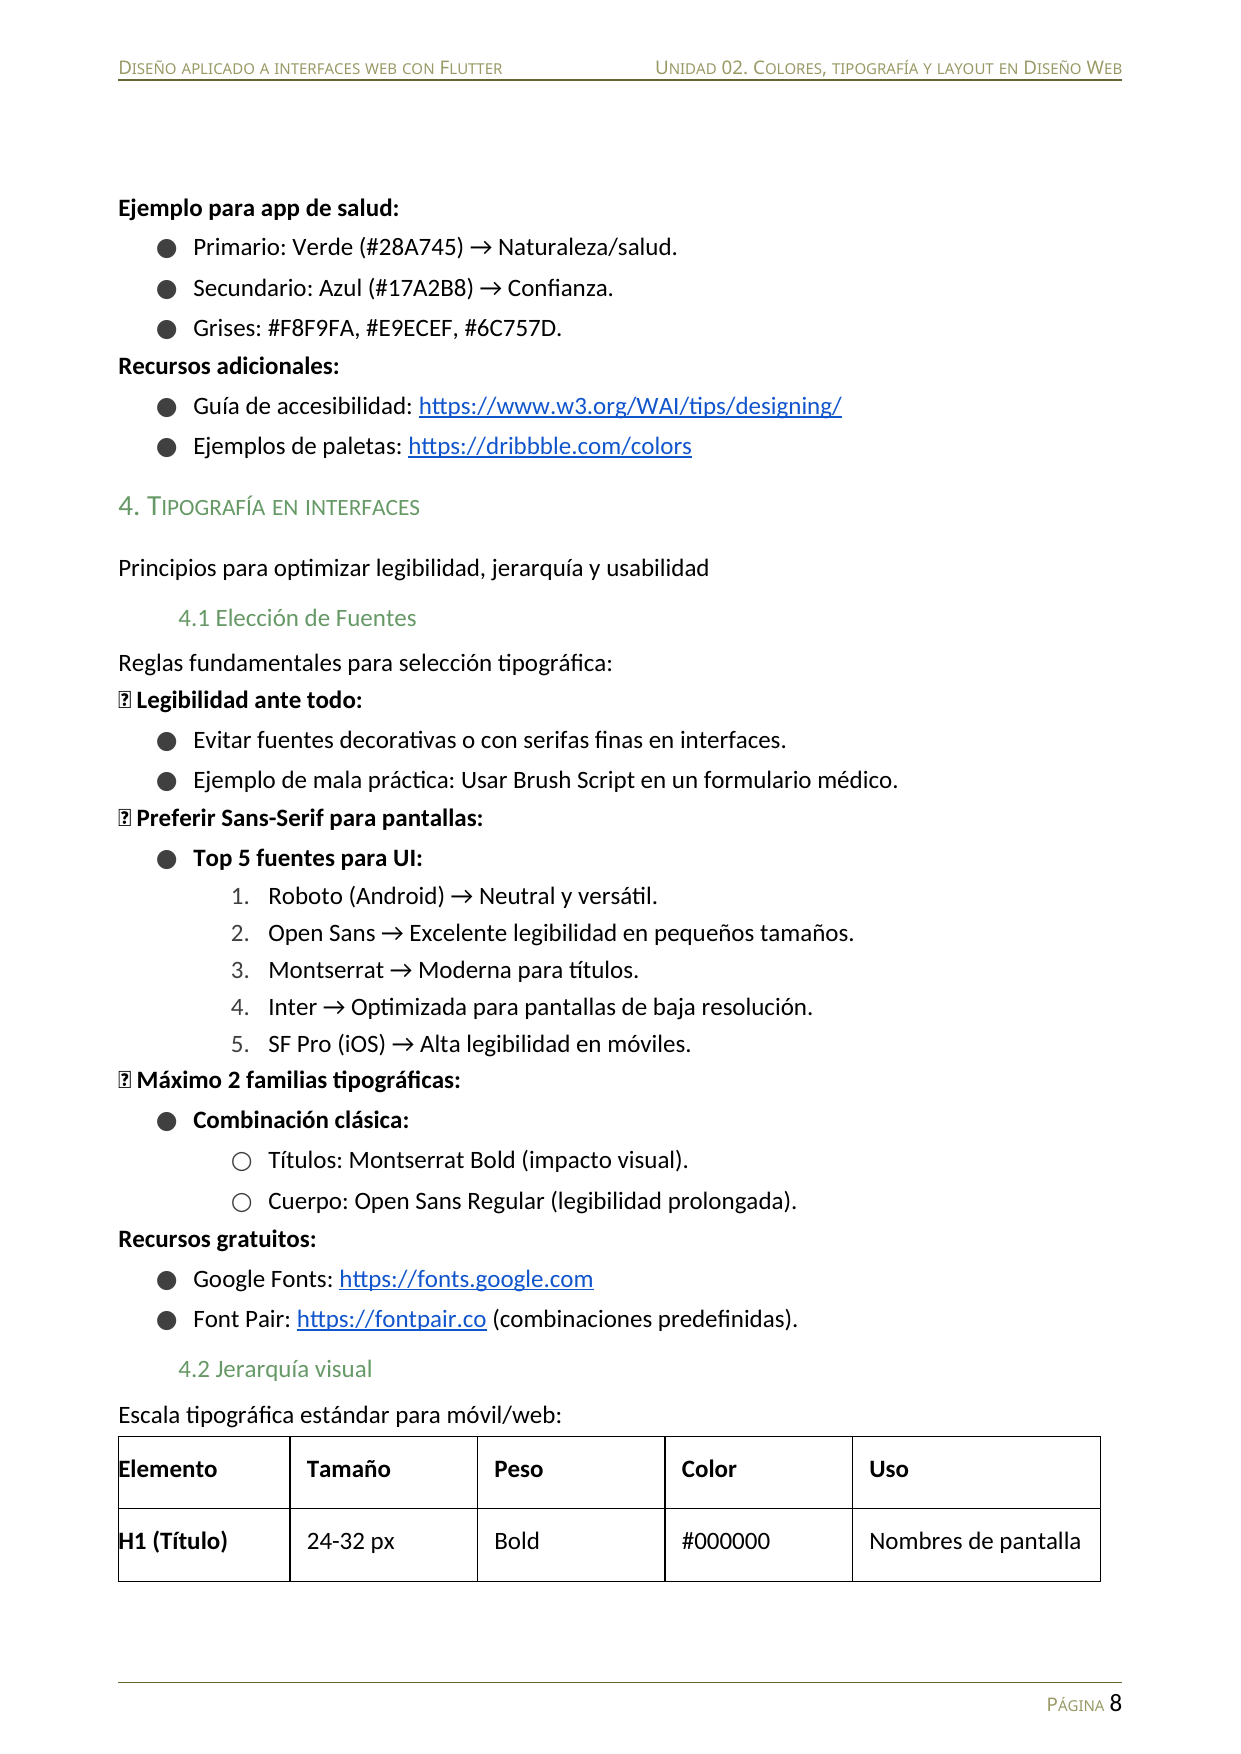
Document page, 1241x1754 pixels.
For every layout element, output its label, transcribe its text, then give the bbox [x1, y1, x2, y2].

table_header Color [666, 1437, 852, 1508]
subtitle 4.1 Elección de Fuentes [178, 602, 1122, 632]
list Open Sans → Excelente legibilidad en pequeños tamaños. [231, 917, 1122, 947]
list Guía de accesibilidad: https://www.w3.org/WAI/tips/designing/ [156, 387, 1122, 422]
list Secundario: Azul (#17A2B8) → Confianza. [156, 269, 1122, 303]
list Títulos: Montserrat Bold (impacto visual). [231, 1142, 1122, 1176]
subtitle 4.2 Jerarquía visual [178, 1354, 1122, 1384]
list Roboto (Android) → Neutral y versátil. [231, 880, 1122, 910]
table_header Tamaño [291, 1437, 477, 1508]
list Primario: Verde (#28A745) → Naturaleza/salud. [156, 229, 1122, 263]
list Cuerpo: Open Sans Regular (legibilidad prolongada). [231, 1183, 1122, 1217]
subtitle 4. Tipografía en interfaces [118, 487, 1122, 522]
list Ejemplo de mala práctica: Usar Brush Script en un formulario médico. [156, 762, 1122, 796]
list Combinación clásica: [156, 1102, 1122, 1136]
list Top 5 fuentes para UI: [156, 839, 1122, 873]
list Evitar fuentes decorativas o con serifas finas en interfaces. [156, 721, 1122, 755]
text Ejemplo para app de salud: [118, 192, 1122, 222]
table_header Uso [853, 1437, 1100, 1508]
text ✅ Máximo 2 familias tipográficas: [118, 1065, 1122, 1095]
text Recursos gratuitos: [118, 1223, 1122, 1254]
text Escala tipográfica estándar para móvil/web: [118, 1399, 1122, 1429]
list Grises: #F8F9FA, #E9ECEF, #6C757D. [156, 310, 1122, 344]
text Recursos adicionales: [118, 351, 1122, 381]
table_header Peso [478, 1437, 664, 1508]
list Inter → Optimizada para pantallas de baja resolución. [231, 991, 1122, 1021]
text ✅ Legibilidad ante todo: [118, 684, 1122, 715]
table_cell Nombres de pantalla [853, 1509, 1100, 1581]
text Principios para optimizar legibilidad, jerarquía y usabilidad [118, 553, 1122, 583]
list Montserrat → Moderna para títulos. [231, 954, 1122, 984]
list Google Fonts: https://fonts.google.com [156, 1260, 1122, 1294]
table_cell #000000 [666, 1509, 852, 1581]
list Ejemplos de paletas: https://dribbble.com/colors [156, 428, 1122, 462]
text ✅ Preferir Sans-Serif para pantallas: [118, 802, 1122, 833]
table_cell H1 (Título) [119, 1509, 289, 1581]
list SF Pro (iOS) → Alta legibilidad en móviles. [231, 1028, 1122, 1058]
list Font Pair: https://fontpair.co (combinaciones predefinidas). [156, 1301, 1122, 1335]
table_header Elemento [119, 1437, 289, 1508]
text Reglas fundamentales para selección tipográfica: [118, 647, 1122, 678]
table_cell 24-32 px [291, 1509, 477, 1581]
table_cell Bold [478, 1509, 664, 1581]
